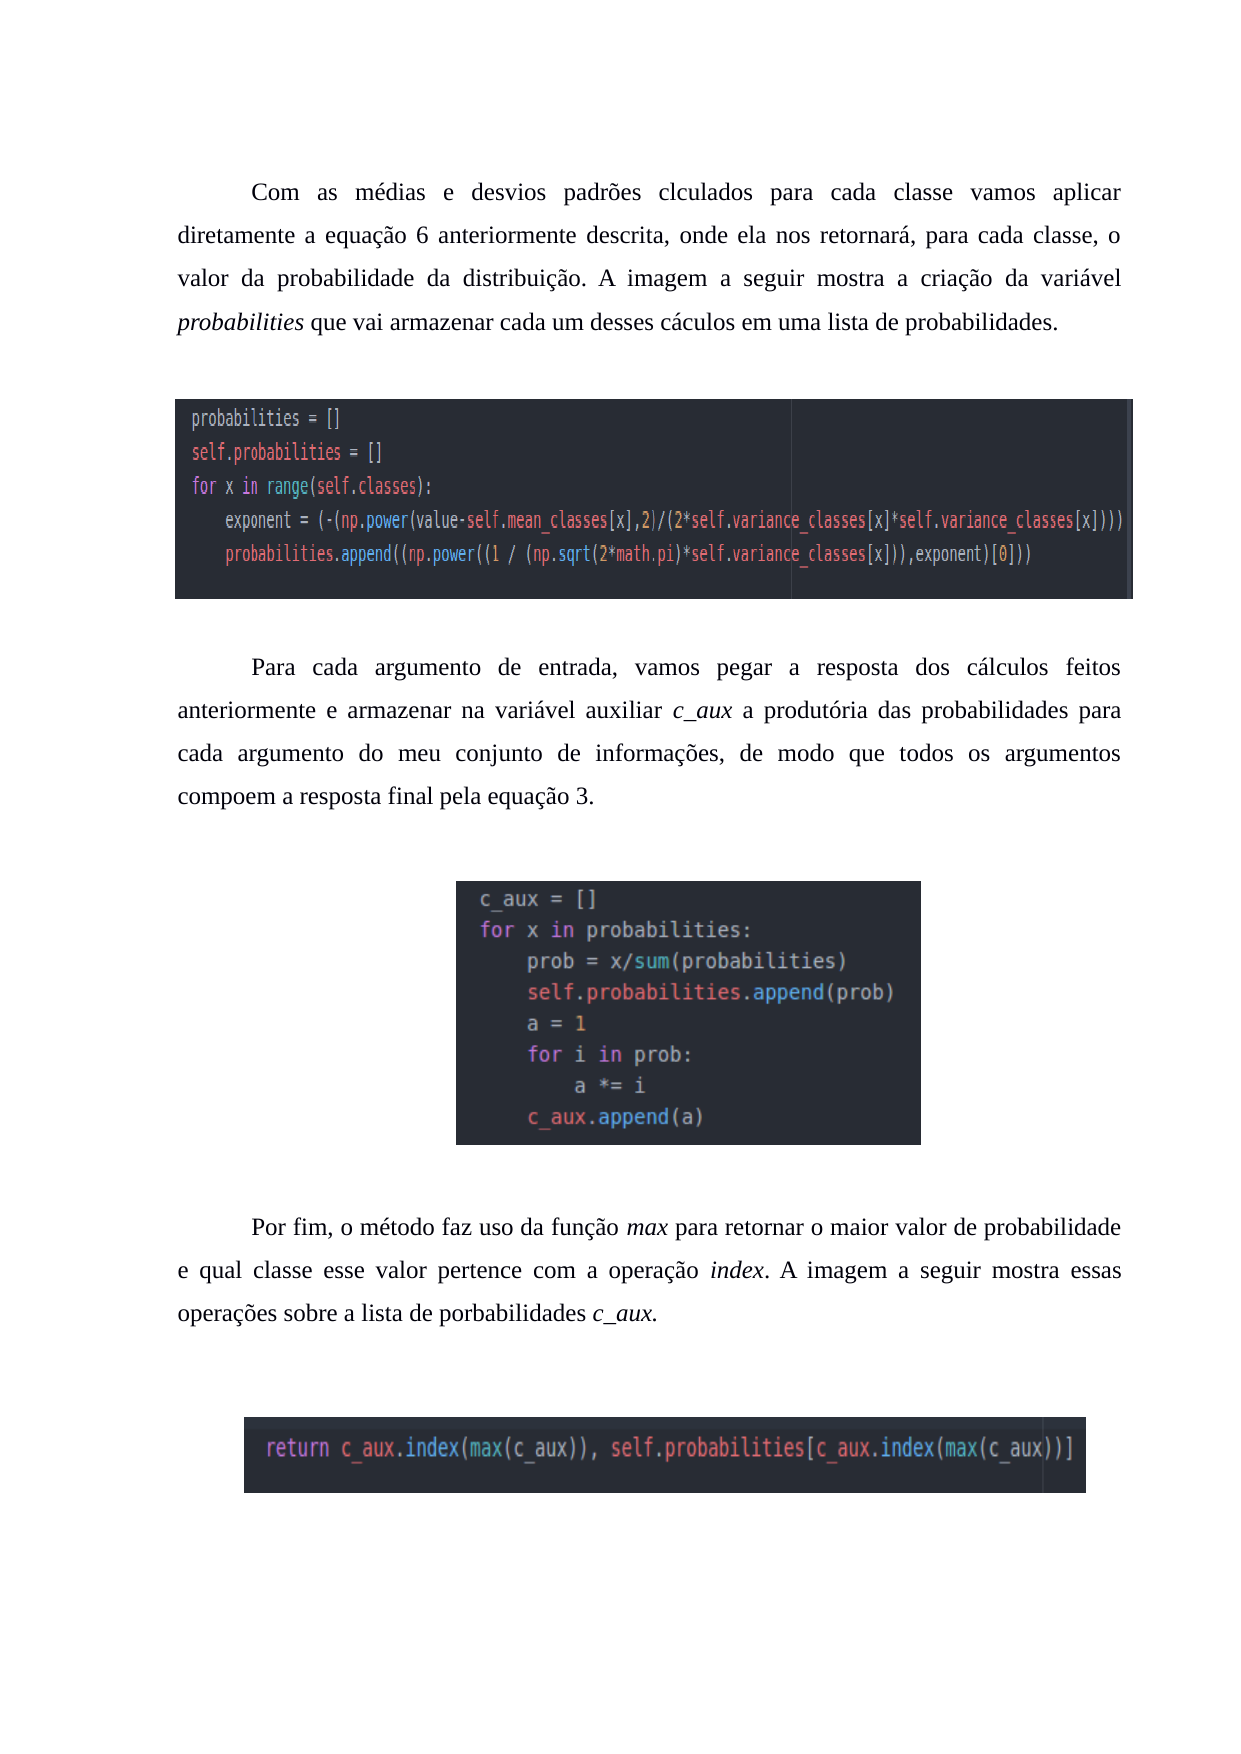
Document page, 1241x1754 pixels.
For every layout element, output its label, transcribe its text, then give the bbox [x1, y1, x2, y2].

picture [244, 1417, 1086, 1493]
text Por fim, o método faz uso da função max para retornar o maior valor de probabilidade e qual classe esse valor pertence com a operação index. A imagem a seguir mostra essas operações sobre a lista de porbabilidades c_aux. [177, 1212, 1122, 1327]
text Com as médias e desvios padrões clculados para cada classe vamos aplicar diretamente a equação 6 anteriormente descrita, onde ela nos retornará, para cada classe, o valor da probabilidade da distribuição. A imagem a seguir mostra a criação da variável probabilities que vai armazenar cada um desses cáculos em uma lista de probabilidades. [177, 177, 1122, 335]
text Para cada argumento de entrada, vamos pegar a resposta dos cálculos feitos anteriormente e armazenar na variável auxiliar c_aux a produtória das probabilidades para cada argumento do meu conjunto de informações, de modo que todos os argumentos compoem a resposta final pela equação 3. [177, 652, 1122, 810]
picture [456, 881, 921, 1145]
picture [175, 399, 1133, 599]
